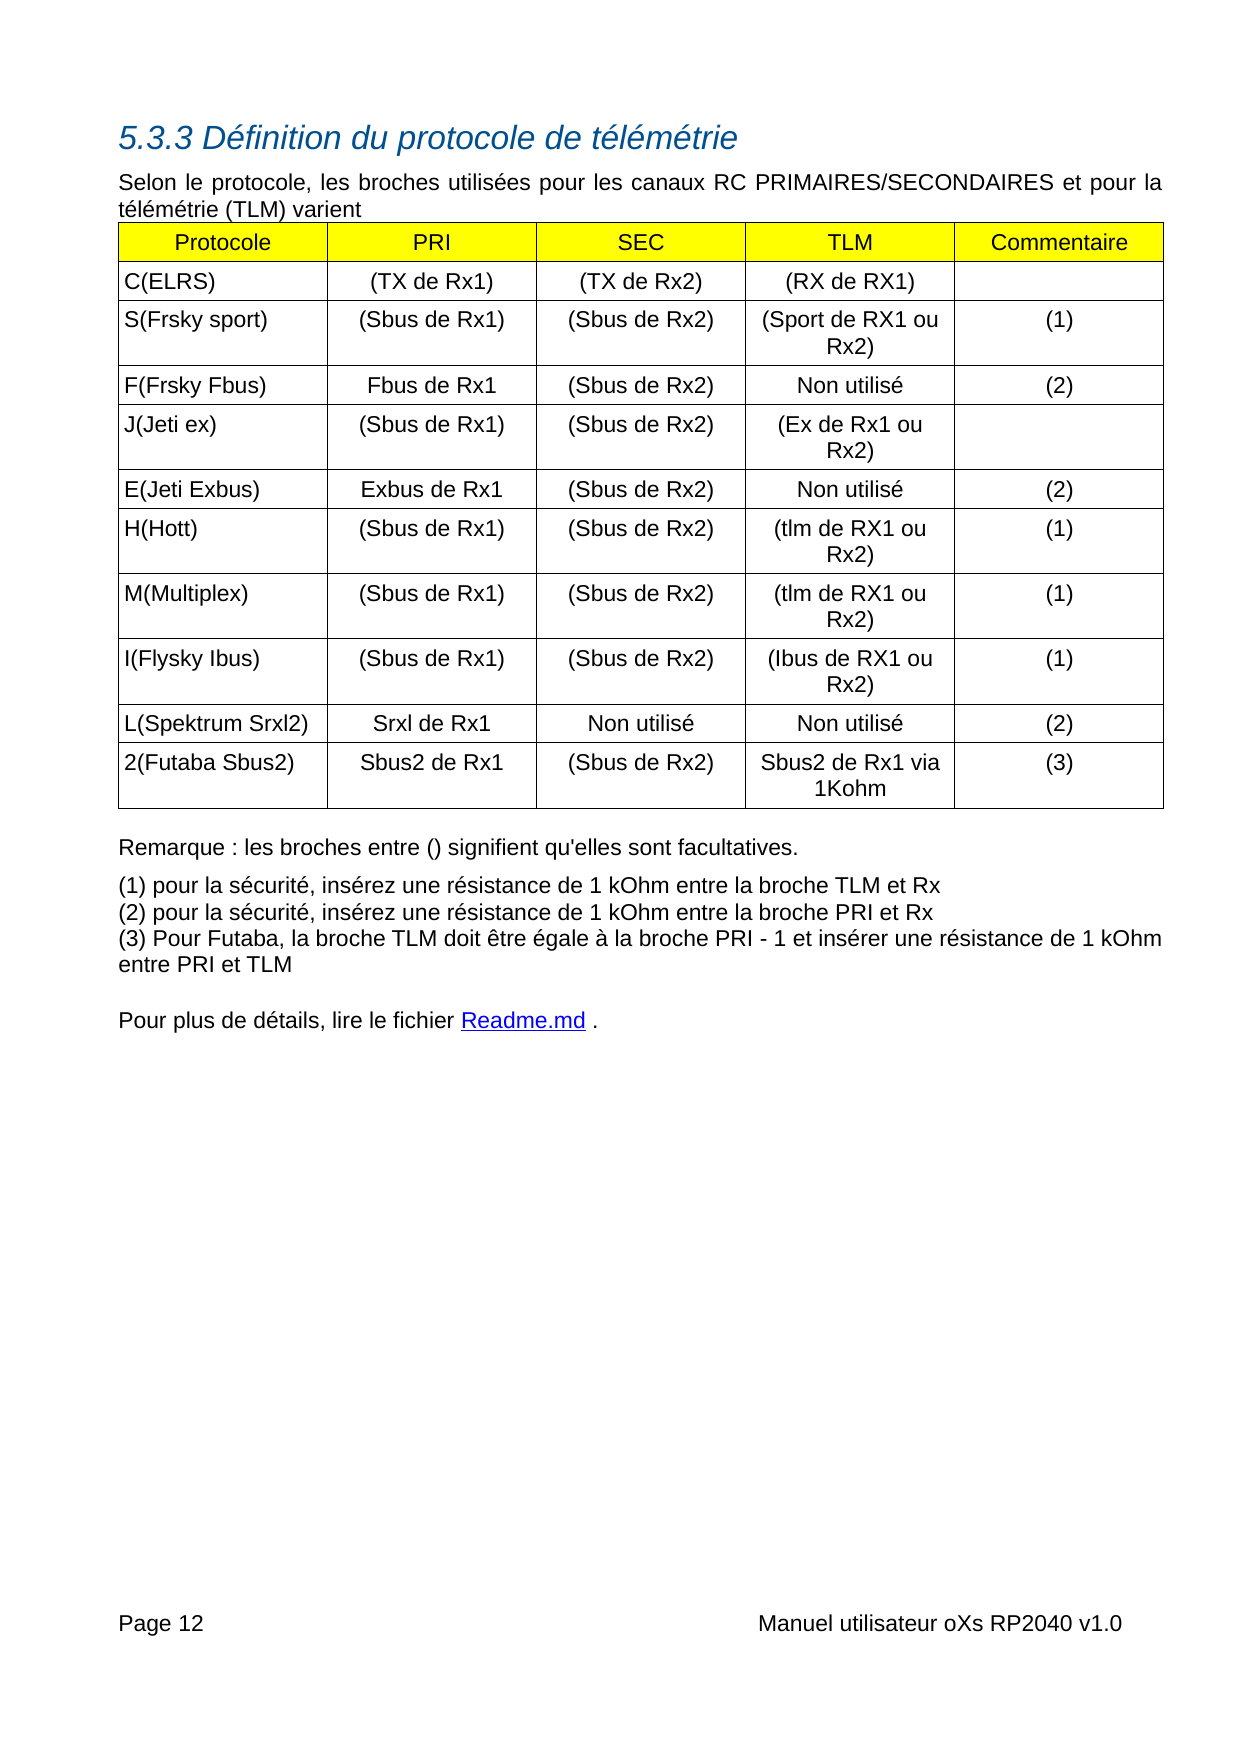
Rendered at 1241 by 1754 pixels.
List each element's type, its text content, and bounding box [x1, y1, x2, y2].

table_cell (Sbus de Rx2) [537, 405, 745, 469]
table_cell (Sbus de Rx2) [537, 470, 745, 508]
table_cell (Sbus de Rx2) [537, 509, 745, 573]
table_cell (2) [955, 705, 1163, 742]
table_cell Non utilisé [746, 470, 954, 508]
table_cell (1) [955, 509, 1163, 573]
table_cell (Sbus de Rx1) [328, 639, 536, 703]
table_cell (tlm de RX1 ou Rx2) [746, 574, 954, 638]
text Pour plus de détails, lire le fichier Readme.md . [118, 1007, 1164, 1034]
table_cell S(Frsky sport) [119, 301, 327, 365]
subtitle Remarque : les broches entre () signifient qu'elles sont facultatives. [118, 833, 1164, 860]
table_header PRI [328, 223, 536, 261]
table_cell (Sbus de Rx1) [328, 574, 536, 638]
table_cell J(Jeti ex) [119, 405, 327, 469]
table_cell C(ELRS) [119, 262, 327, 300]
table_cell (2) [955, 366, 1163, 404]
table_cell (Sbus de Rx1) [328, 301, 536, 365]
table_cell (1) [955, 301, 1163, 365]
table_cell (Sbus de Rx2) [537, 743, 745, 807]
table_header Protocole [119, 223, 327, 261]
table_cell (Sbus de Rx2) [537, 574, 745, 638]
table_cell (Ex de Rx1 ou Rx2) [746, 405, 954, 469]
table_cell (tlm de RX1 ou Rx2) [746, 509, 954, 573]
table_cell H(Hott) [119, 509, 327, 573]
table_cell (Sbus de Rx2) [537, 639, 745, 703]
table_header TLM [746, 223, 954, 261]
table_cell Non utilisé [746, 366, 954, 404]
table_cell M(Multiplex) [119, 574, 327, 638]
table_cell Sbus2 de Rx1 [328, 743, 536, 807]
text (2) pour la sécurité, insérez une résistance de 1 kOhm entre la broche PRI et Rx [118, 899, 1164, 925]
table_cell (1) [955, 639, 1163, 703]
table_cell Non utilisé [537, 705, 745, 742]
table_cell L(Spektrum Srxl2) [119, 705, 327, 742]
table_cell (TX de Rx2) [537, 262, 745, 300]
table_cell (3) [955, 743, 1163, 807]
text (3) Pour Futaba, la broche TLM doit être égale à la broche PRI - 1 et insérer une résistance de 1 kOhm entre PRI et TLM [118, 925, 1164, 978]
table_cell (Sport de RX1 ou Rx2) [746, 301, 954, 365]
table_cell Sbus2 de Rx1 via 1Kohm [746, 743, 954, 807]
table_cell E(Jeti Exbus) [119, 470, 327, 508]
table_cell I(Flysky Ibus) [119, 639, 327, 703]
table_cell Fbus de Rx1 [328, 366, 536, 404]
table_cell [955, 405, 1163, 469]
table_header SEC [537, 223, 745, 261]
text Selon le protocole, les broches utilisées pour les canaux RC PRIMAIRES/SECONDAIRES et pour la télémétrie (TLM) varient [118, 169, 1164, 222]
table_cell Srxl de Rx1 [328, 705, 536, 742]
table_cell (Sbus de Rx2) [537, 301, 745, 365]
table_cell F(Frsky Fbus) [119, 366, 327, 404]
table_cell (1) [955, 574, 1163, 638]
table_cell (RX de RX1) [746, 262, 954, 300]
table_cell (Sbus de Rx1) [328, 509, 536, 573]
text (1) pour la sécurité, insérez une résistance de 1 kOhm entre la broche TLM et Rx [118, 872, 1164, 899]
table_cell Non utilisé [746, 705, 954, 742]
table_cell (TX de Rx1) [328, 262, 536, 300]
table_header Commentaire [955, 223, 1163, 261]
table_cell 2(Futaba Sbus2) [119, 743, 327, 807]
subtitle 5.3.3 Définition du protocole de télémétrie [118, 118, 1164, 157]
table_cell (Sbus de Rx1) [328, 405, 536, 469]
table_cell Exbus de Rx1 [328, 470, 536, 508]
table_cell (Ibus de RX1 ou Rx2) [746, 639, 954, 703]
table_cell [955, 262, 1163, 300]
table_cell (2) [955, 470, 1163, 508]
table_cell (Sbus de Rx2) [537, 366, 745, 404]
